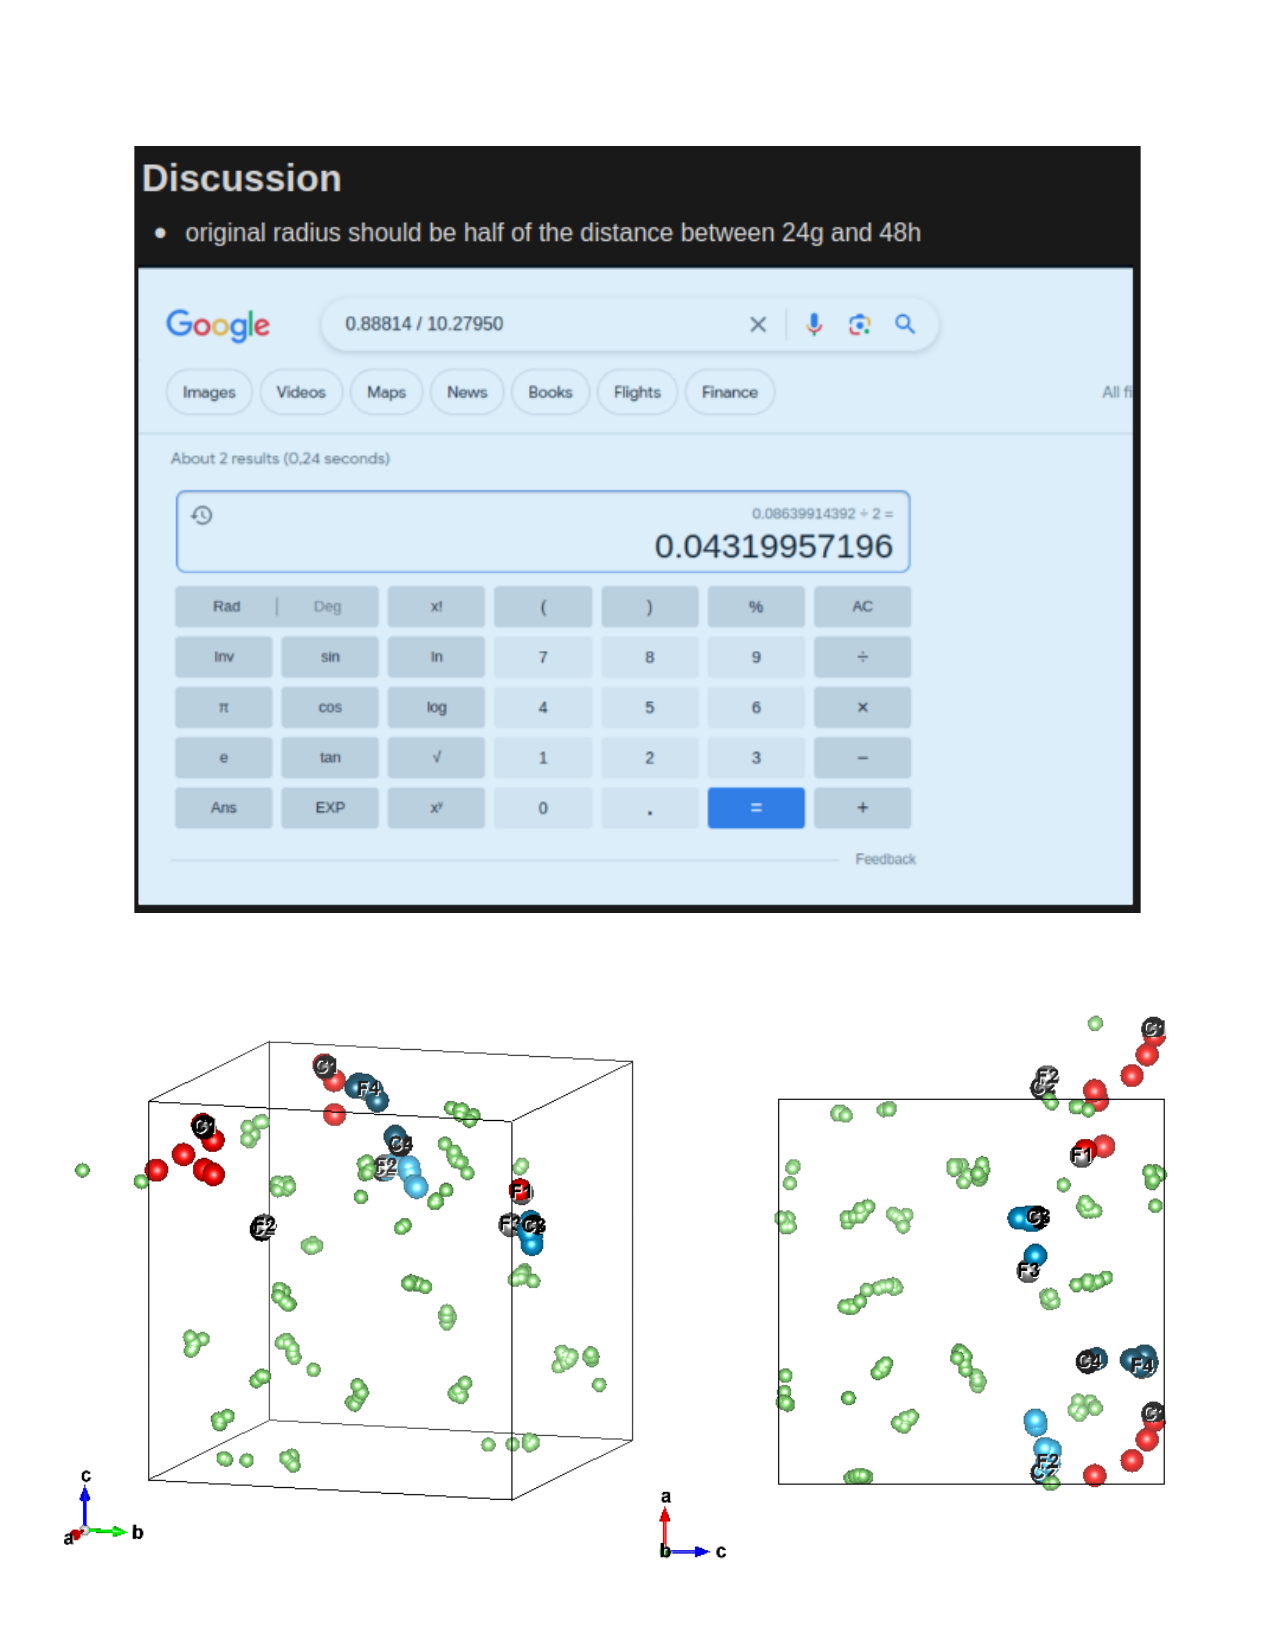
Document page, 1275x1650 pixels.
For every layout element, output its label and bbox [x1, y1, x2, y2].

picture [50, 986, 1197, 1577]
picture [134, 146, 1141, 913]
